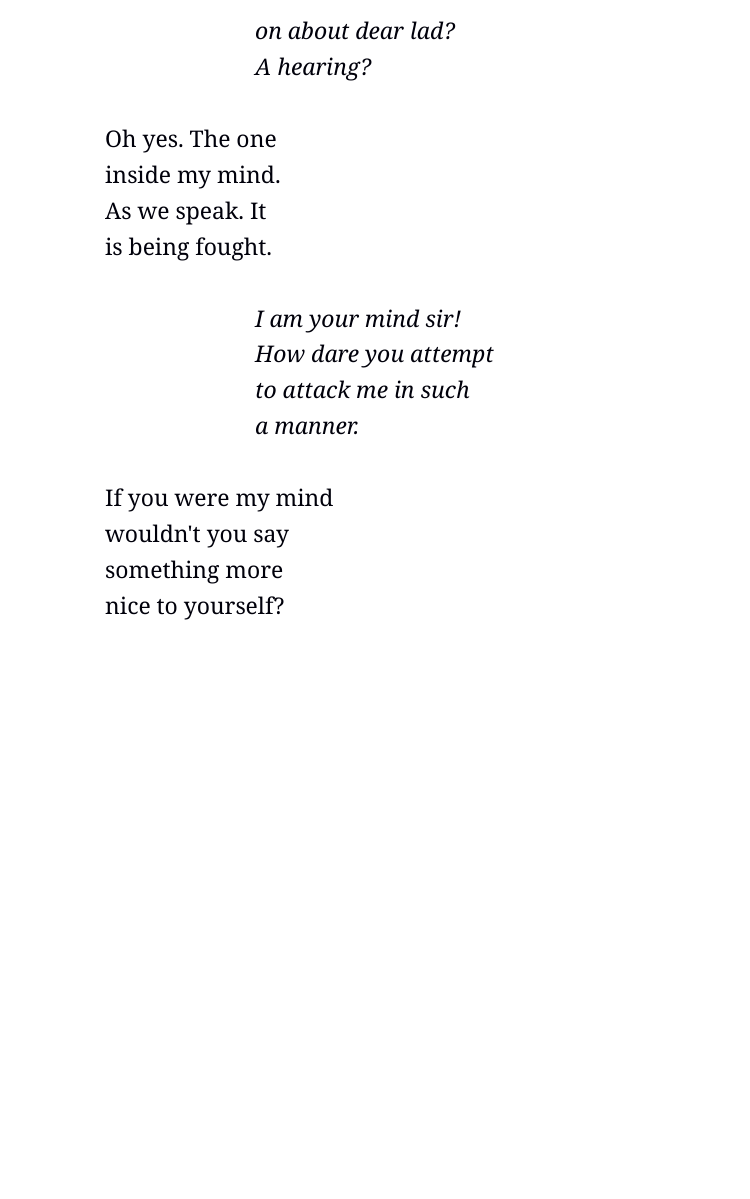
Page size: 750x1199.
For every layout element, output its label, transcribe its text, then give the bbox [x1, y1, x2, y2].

text nice to yourself? [105, 590, 645, 621]
text wouldn't you say [105, 518, 645, 549]
text on about dear lad? [105, 15, 645, 46]
text If you were my mind [105, 482, 645, 513]
text A hearing? [105, 51, 645, 82]
text How dare you attempt [105, 338, 645, 370]
text is being fought. [105, 231, 645, 262]
text I am your mind sir! [105, 302, 645, 334]
text Oh yes. The one [105, 123, 645, 154]
text a manner. [105, 410, 645, 442]
text something more [105, 554, 645, 585]
text inside my mind. [105, 159, 645, 190]
text As we speak. It [105, 195, 645, 226]
text to attack me in such [105, 374, 645, 406]
